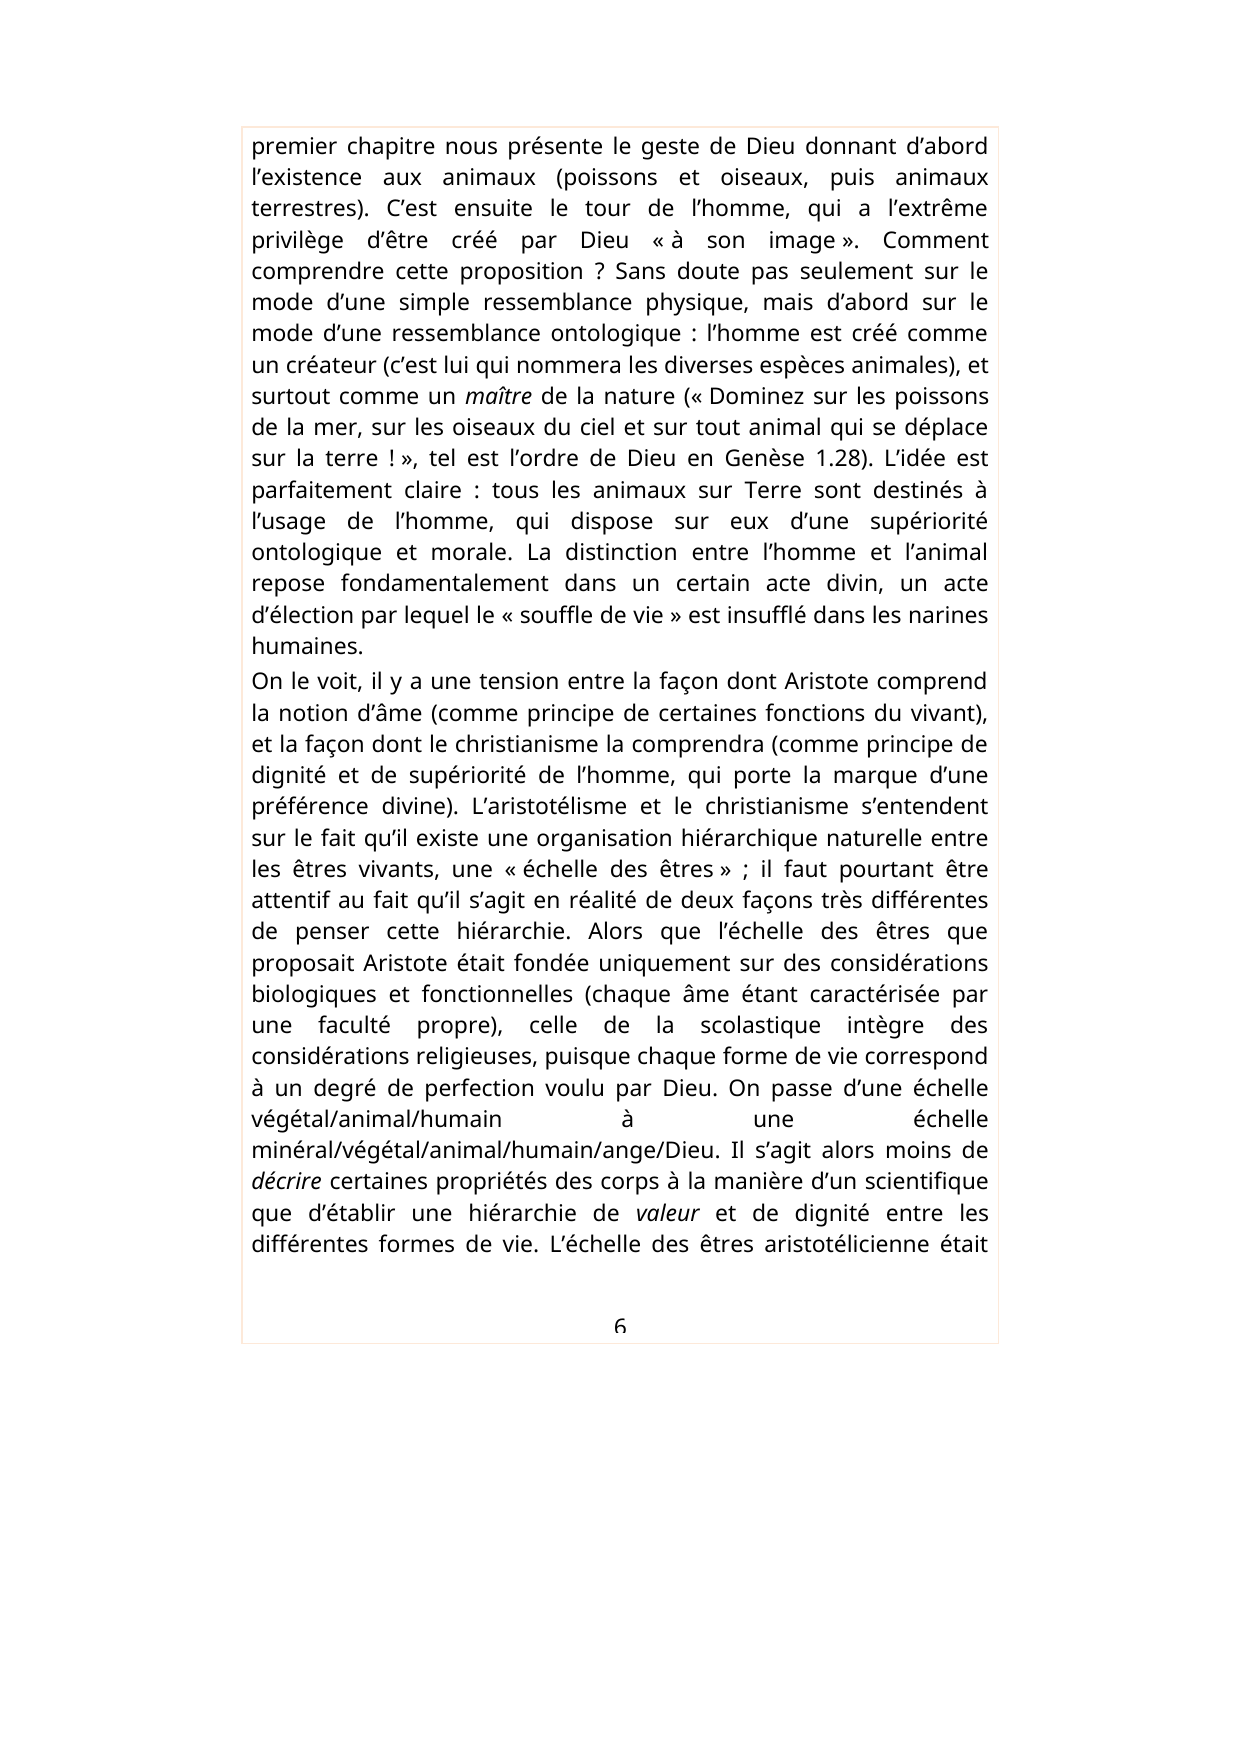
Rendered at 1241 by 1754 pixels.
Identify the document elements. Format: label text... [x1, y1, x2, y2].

text On le voit, il y a une tension entre la façon dont Aristote comprend la notion d’âme (comme principe de certaines fonctions du vivant), et la façon dont le christianisme la comprendra (comme principe de dignité et de supériorité de l’homme, qui porte la marque d’une préférence divine). L’aristotélisme et le christianisme s’entendent sur le fait qu’il existe une organisation hiérarchique naturelle entre les êtres vivants, une « échelle des êtres » ; il faut pourtant être attentif au fait qu’il s’agit en réalité de deux façons très différentes de penser cette hiérarchie. Alors que l’échelle des êtres que proposait Aristote était fondée uniquement sur des considérations biologiques et fonctionnelles (chaque âme étant caractérisée par une faculté propre), celle de la scolastique intègre des considérations religieuses, puisque chaque forme de vie correspond à un degré de perfection voulu par Dieu. On passe d’une échelle végétal/animal/humain à une échelle minéral/végétal/animal/humain/ange/Dieu. Il s’agit alors moins de décrire certaines propriétés des corps à la manière d’un scientifique que d’établir une hiérarchie de valeur et de dignité entre les différentes formes de vie. L’échelle des êtres aristotélicienne était [251, 665, 989, 1259]
text premier chapitre nous présente le geste de Dieu donnant d’abord l’existence aux animaux (poissons et oiseaux, puis animaux terrestres). C’est ensuite le tour de l’homme, qui a l’extrême privilège d’être créé par Dieu « à son image ». Comment comprendre cette proposition ? Sans doute pas seulement sur le mode d’une simple ressemblance physique, mais d’abord sur le mode d’une ressemblance ontologique : l’homme est créé comme un créateur (c’est lui qui nommera les diverses espèces animales), et surtout comme un maître de la nature (« Dominez sur les poissons de la mer, sur les oiseaux du ciel et sur tout animal qui se déplace sur la terre ! », tel est l’ordre de Dieu en Genèse 1.28). L’idée est parfaitement claire : tous les animaux sur Terre sont destinés à l’usage de l’homme, qui dispose sur eux d’une supériorité ontologique et morale. La distinction entre l’homme et l’animal repose fondamentalement dans un certain acte divin, un acte d’élection par lequel le « souffle de vie » est insufflé dans les narines humaines. [251, 130, 989, 661]
